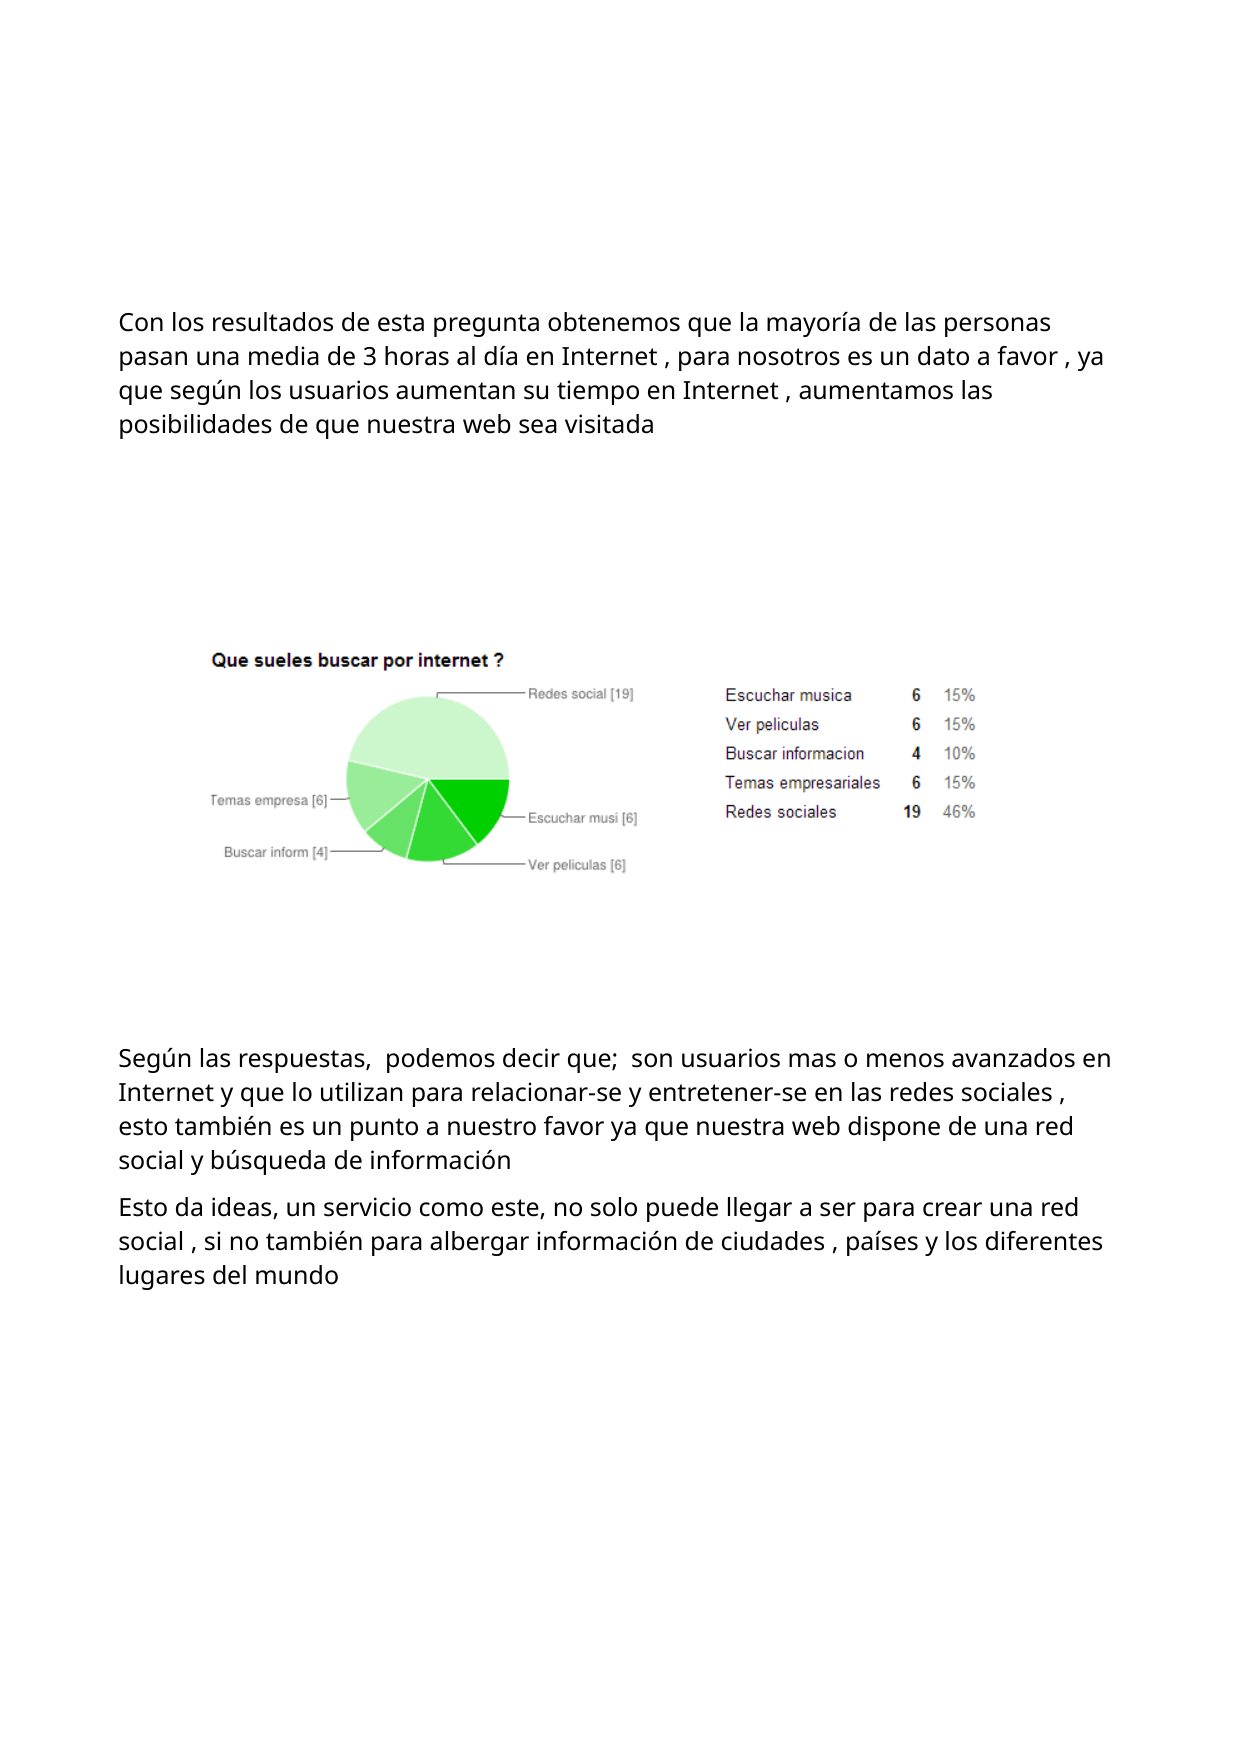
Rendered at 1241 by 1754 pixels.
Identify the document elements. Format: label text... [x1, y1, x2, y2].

text Con los resultados de esta pregunta obtenemos que la mayoría de las personas pasan una media de 3 horas al día en Internet , para nosotros es un dato a favor , ya que según los usuarios aumentan su tiempo en Internet , aumentamos las posibilidades de que nuestra web sea visitada [118, 304, 1122, 441]
text Según las respuestas, podemos decir que; son usuarios mas o menos avanzados en Internet y que lo utilizan para relacionar-se y entretener-se en las redes sociales , esto también es un punto a nuestro favor ya que nuestra web dispone de una red social y búsqueda de información [118, 1040, 1122, 1177]
text Esto da ideas, un servicio como este, no solo puede llegar a ser para crear una red social , si no también para albergar información de ciudades , países y los diferentes lugares del mundo [118, 1189, 1122, 1291]
